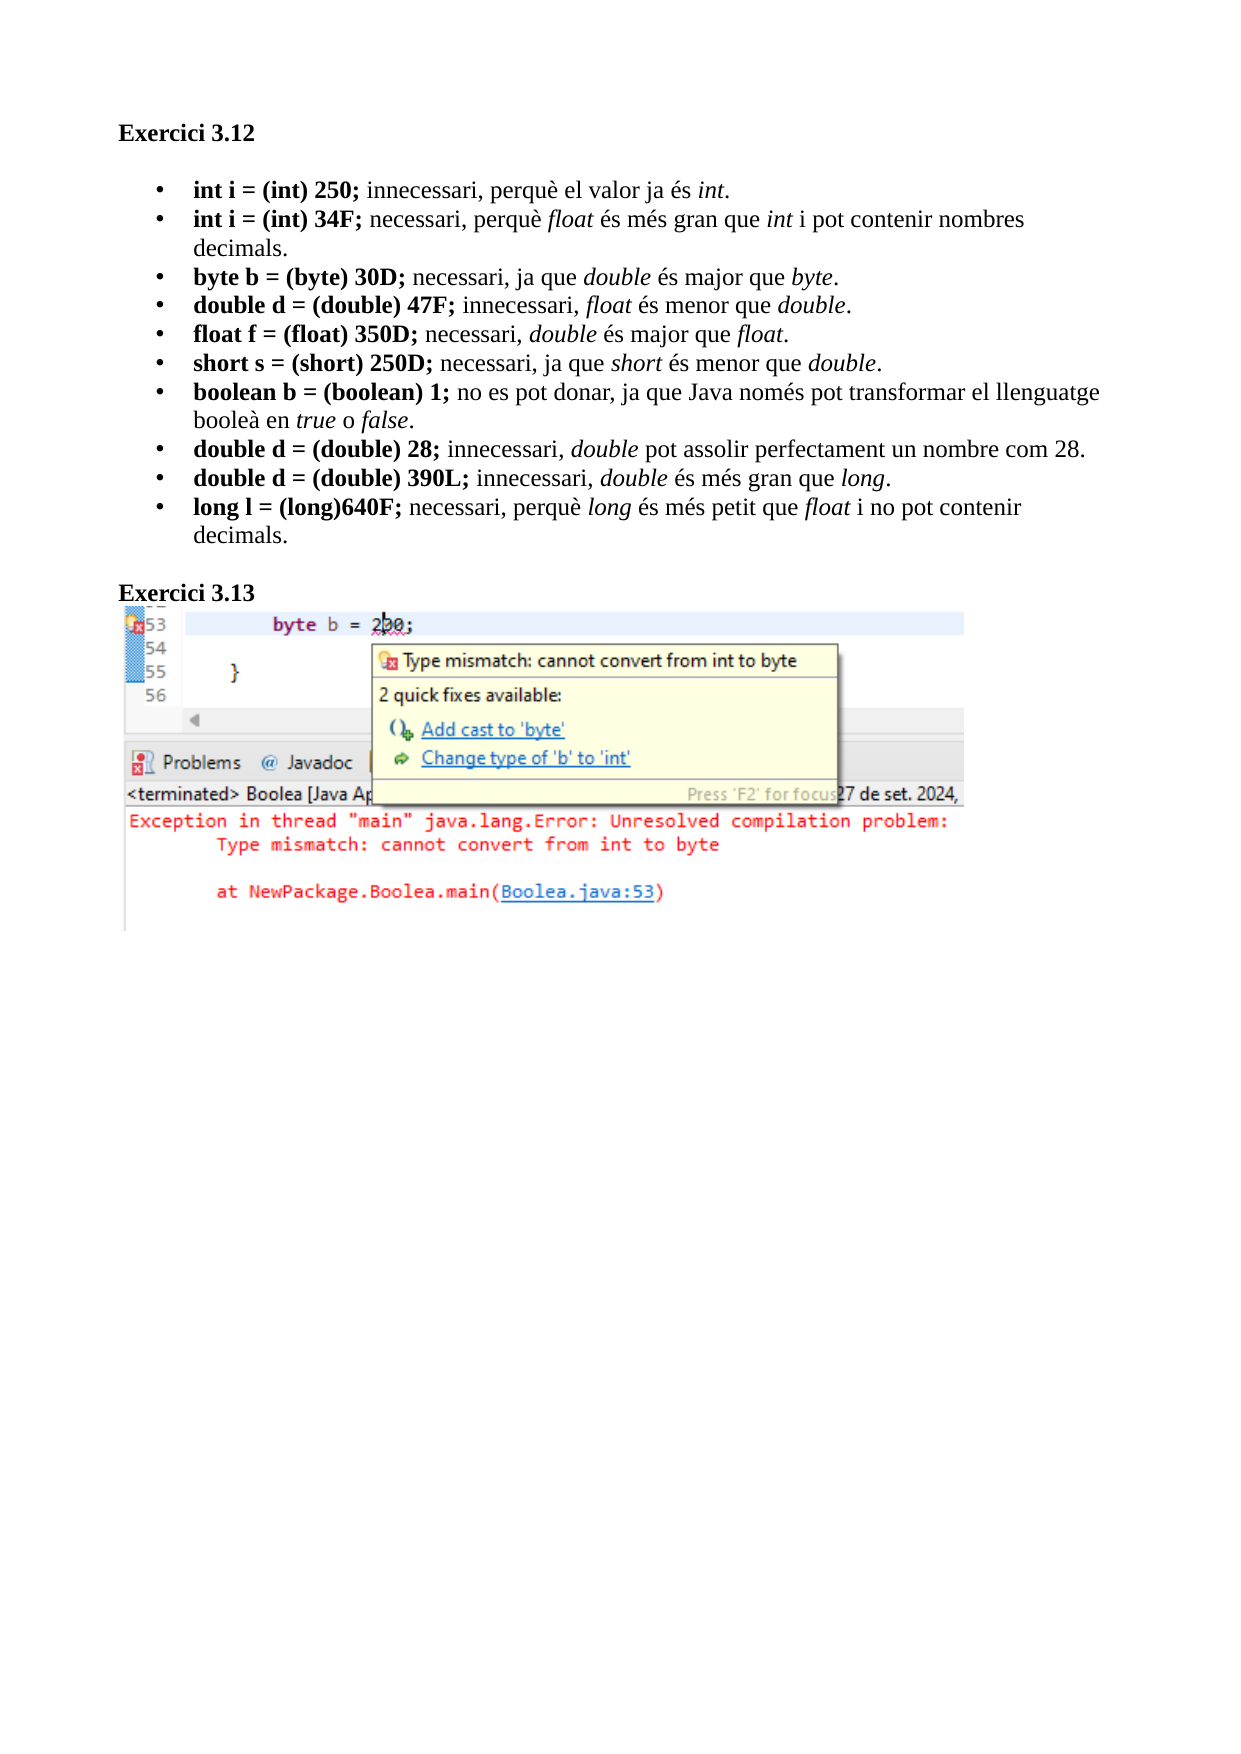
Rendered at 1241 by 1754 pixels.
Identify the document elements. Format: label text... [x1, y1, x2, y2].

text Exercici 3.12 [118, 118, 1122, 147]
text Exercici 3.13 [118, 578, 1122, 607]
list int i = (int) 34F; necessari, perquè float és més gran que int i pot contenir nombres decimals. [156, 204, 1122, 262]
list boolean b = (boolean) 1; no es pot donar, ja que Java només pot transformar el llenguatge booleà en true o false. [156, 377, 1122, 434]
list long l = (long)640F; necessari, perquè long és més petit que float i no pot contenir decimals. [156, 492, 1122, 549]
list byte b = (byte) 30D; necessari, ja que double és major que byte. [156, 262, 1122, 291]
list short s = (short) 250D; necessari, ja que short és menor que double. [156, 348, 1122, 377]
list int i = (int) 250; innecessari, perquè el valor ja és int. [156, 176, 1122, 204]
picture [123, 606, 964, 931]
list double d = (double) 390L; innecessari, double és més gran que long. [156, 463, 1122, 492]
list float f = (float) 350D; necessari, double és major que float. [156, 319, 1122, 348]
list double d = (double) 28; innecessari, double pot assolir perfectament un nombre com 28. [156, 434, 1122, 463]
list double d = (double) 47F; innecessari, float és menor que double. [156, 291, 1122, 319]
